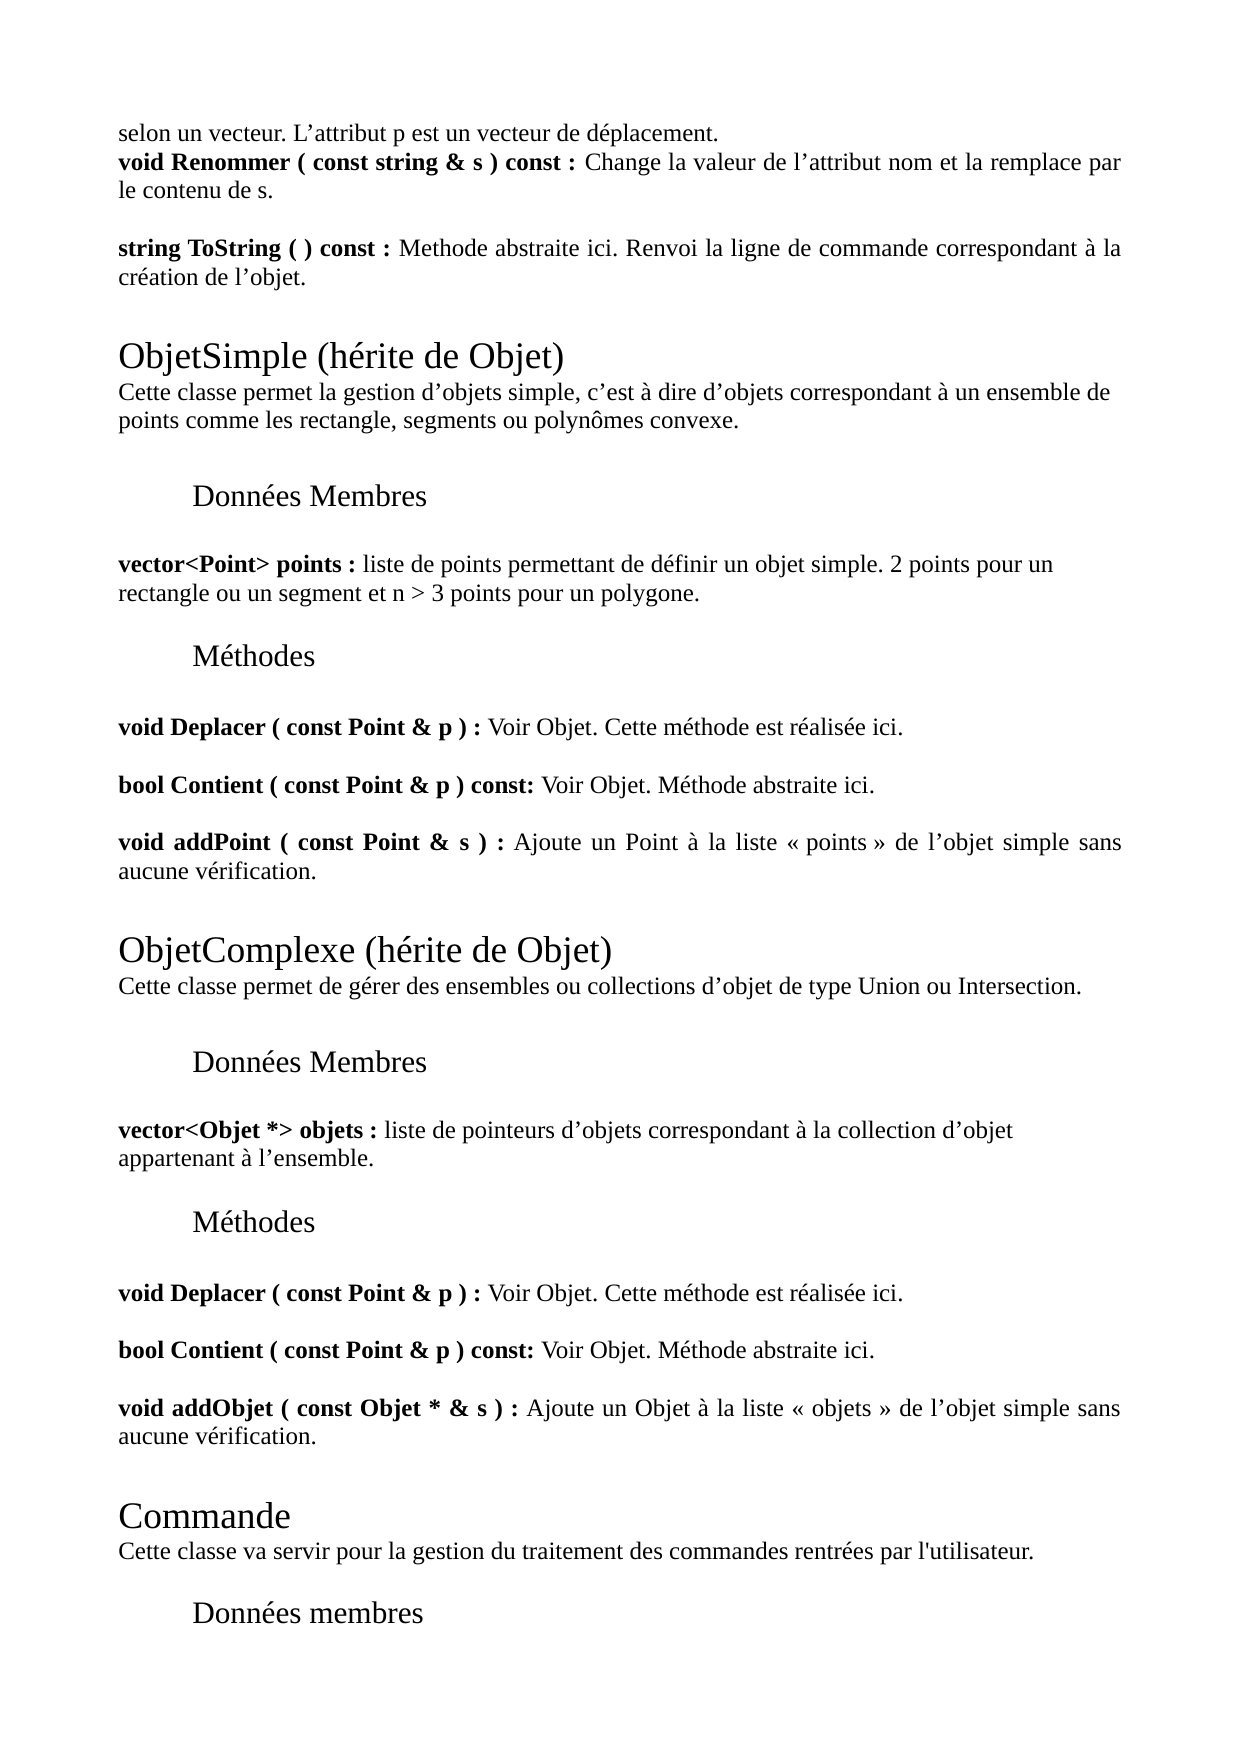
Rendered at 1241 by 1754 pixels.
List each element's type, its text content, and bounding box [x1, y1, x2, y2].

text ObjetSimple (hérite de Objet) [118, 334, 1122, 377]
text vector<Point> points : liste de points permettant de définir un objet simple. 2 points pour un rectangle ou un segment et n > 3 points pour un polygone. [118, 549, 1122, 607]
text bool Contient ( const Point & p ) const: Voir Objet. Méthode abstraite ici. [118, 770, 1122, 798]
text ObjetComplexe (hérite de Objet) [118, 928, 1122, 971]
text string ToString ( ) const : Methode abstraite ici. Renvoi la ligne de commande correspondant à la création de l’objet. [118, 233, 1122, 291]
text Données Membres [118, 477, 1122, 513]
text Cette classe permet de gérer des ensembles ou collections d’objet de type Union ou Intersection. [118, 971, 1122, 1000]
text void addObjet ( const Objet * & s ) : Ajoute un Objet à la liste « objets » de l’objet simple sans aucune vérification. [118, 1393, 1122, 1450]
text selon un vecteur. L’attribut p est un vecteur de déplacement. [118, 118, 1122, 147]
text Données membres [118, 1594, 1122, 1630]
text Données Membres [118, 1043, 1122, 1079]
text Cette classe permet la gestion d’objets simple, c’est à dire d’objets correspondant à un ensemble de points comme les rectangle, segments ou polynômes convexe. [118, 377, 1122, 434]
text Méthodes [118, 1201, 1122, 1239]
text void addPoint ( const Point & s ) : Ajoute un Point à la liste « points » de l’objet simple sans aucune vérification. [118, 827, 1122, 885]
text bool Contient ( const Point & p ) const: Voir Objet. Méthode abstraite ici. [118, 1335, 1122, 1364]
text Cette classe va servir pour la gestion du traitement des commandes rentrées par l'utilisateur. [118, 1536, 1122, 1565]
text void Deplacer ( const Point & p ) : Voir Objet. Cette méthode est réalisée ici. [118, 1278, 1122, 1306]
text void Renommer ( const string & s ) const : Change la valeur de l’attribut nom et la remplace par le contenu de s. [118, 147, 1122, 204]
text vector<Objet *> objets : liste de pointeurs d’objets correspondant à la collection d’objet appartenant à l’ensemble. [118, 1115, 1122, 1172]
text Méthodes [118, 636, 1122, 674]
text Commande [118, 1493, 1122, 1536]
text void Deplacer ( const Point & p ) : Voir Objet. Cette méthode est réalisée ici. [118, 712, 1122, 741]
